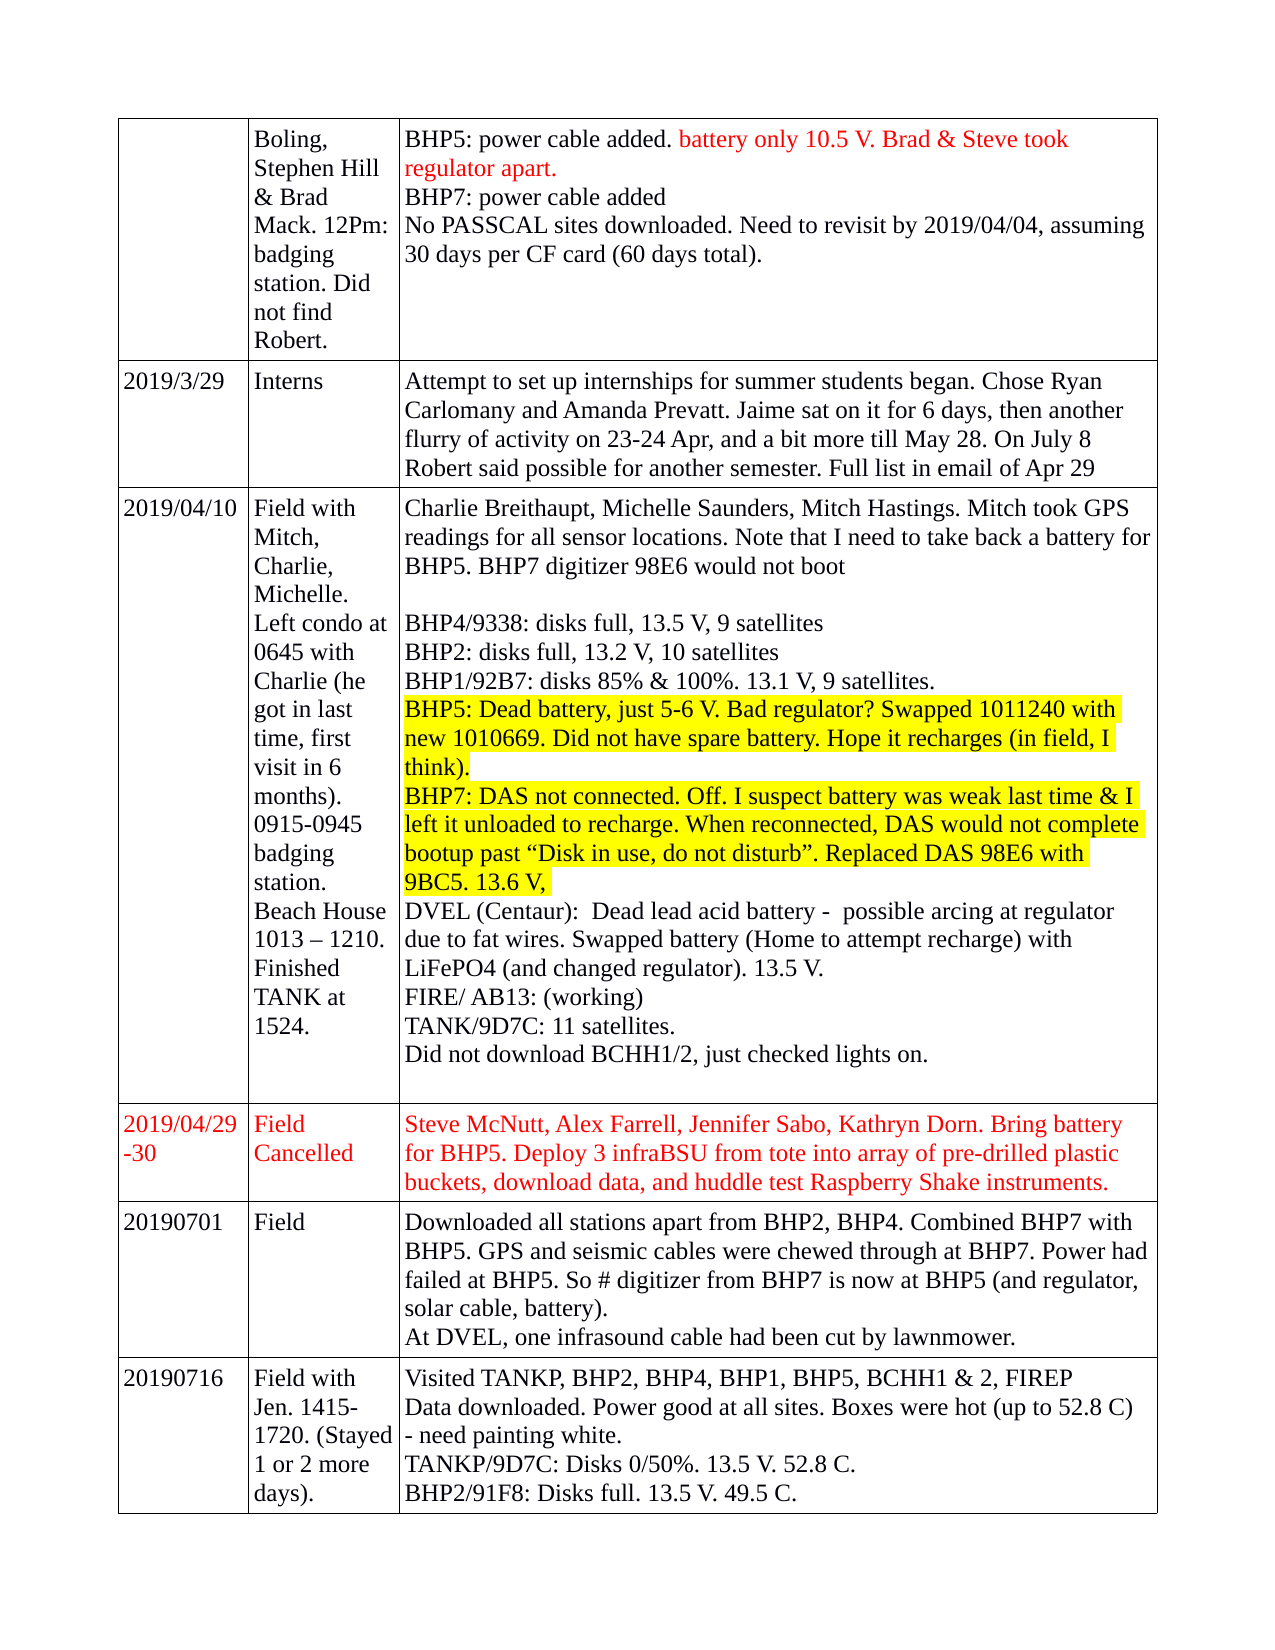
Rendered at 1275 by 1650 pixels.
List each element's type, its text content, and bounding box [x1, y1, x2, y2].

table_cell Field [249, 1202, 399, 1357]
table_cell Field with Mitch, Charlie, Michelle. Left condo at 0645 with Charlie (he got in last time, first visit in 6 months). 0915-0945 badging station. Beach House 1013 – 1210. Finished TANK at 1524. [249, 488, 399, 1103]
table_cell 2019/04/10 [119, 488, 248, 1103]
table_cell BHP5: power cable added. battery only 10.5 V. Brad & Steve took regulator apart. BHP7: power cable added No PASSCAL sites downloaded. Need to revisit by 2019/04/04, assuming 30 days per CF card (60 days total). [400, 119, 1157, 360]
table_cell Visited TANKP, BHP2, BHP4, BHP1, BHP5, BCHH1 & 2, FIREP Data downloaded. Power good at all sites. Boxes were hot (up to 52.8 C) - need painting white. TANKP/9D7C: Disks 0/50%. 13.5 V. 52.8 C. BHP2/91F8: Disks full. 13.5 V. 49.5 C. [400, 1358, 1157, 1512]
table_cell 2019/3/29 [119, 361, 248, 487]
table_cell Field with Jen. 1415-1720. (Stayed 1 or 2 more days). [249, 1358, 399, 1512]
table_cell Steve McNutt, Alex Farrell, Jennifer Sabo, Kathryn Dorn. Bring battery for BHP5. Deploy 3 infraBSU from tote into array of pre-drilled plastic buckets, download data, and huddle test Raspberry Shake instruments. [400, 1104, 1157, 1201]
table_cell Downloaded all stations apart from BHP2, BHP4. Combined BHP7 with BHP5. GPS and seismic cables were chewed through at BHP7. Power had failed at BHP5. So # digitizer from BHP7 is now at BHP5 (and regulator, solar cable, battery). At DVEL, one infrasound cable had been cut by lawnmower. [400, 1202, 1157, 1357]
table_cell [119, 119, 248, 360]
table_cell 20190701 [119, 1202, 248, 1357]
table_cell 20190716 [119, 1358, 248, 1512]
table_cell 2019/04/29-30 [119, 1104, 248, 1201]
table_cell Field Cancelled [249, 1104, 399, 1201]
table_cell Boling, Stephen Hill & Brad Mack. 12Pm: badging station. Did not find Robert. [249, 119, 399, 360]
table_cell Charlie Breithaupt, Michelle Saunders, Mitch Hastings. Mitch took GPS readings for all sensor locations. Note that I need to take back a battery for BHP5. BHP7 digitizer 98E6 would not boot BHP4/9338: disks full, 13.5 V, 9 satellites BHP2: disks full, 13.2 V, 10 satellites BHP1/92B7: disks 85% & 100%. 13.1 V, 9 satellites. BHP5: Dead battery, just 5-6 V. Bad regulator? Swapped 1011240 with new 1010669. Did not have spare battery. Hope it recharges (in field, I think). BHP7: DAS not connected. Off. I suspect battery was weak last time & I left it unloaded to recharge. When reconnected, DAS would not complete bootup past “Disk in use, do not disturb”. Replaced DAS 98E6 with 9BC5. 13.6 V, DVEL (Centaur): Dead lead acid battery - possible arcing at regulator due to fat wires. Swapped battery (Home to attempt recharge) with LiFePO4 (and changed regulator). 13.5 V. FIRE/ AB13: (working) TANK/9D7C: 11 satellites. Did not download BCHH1/2, just checked lights on. [400, 488, 1157, 1103]
table_cell Interns [249, 361, 399, 487]
table_cell Attempt to set up internships for summer students began. Chose Ryan Carlomany and Amanda Prevatt. Jaime sat on it for 6 days, then another flurry of activity on 23-24 Apr, and a bit more till May 28. On July 8 Robert said possible for another semester. Full list in email of Apr 29 [400, 361, 1157, 487]
